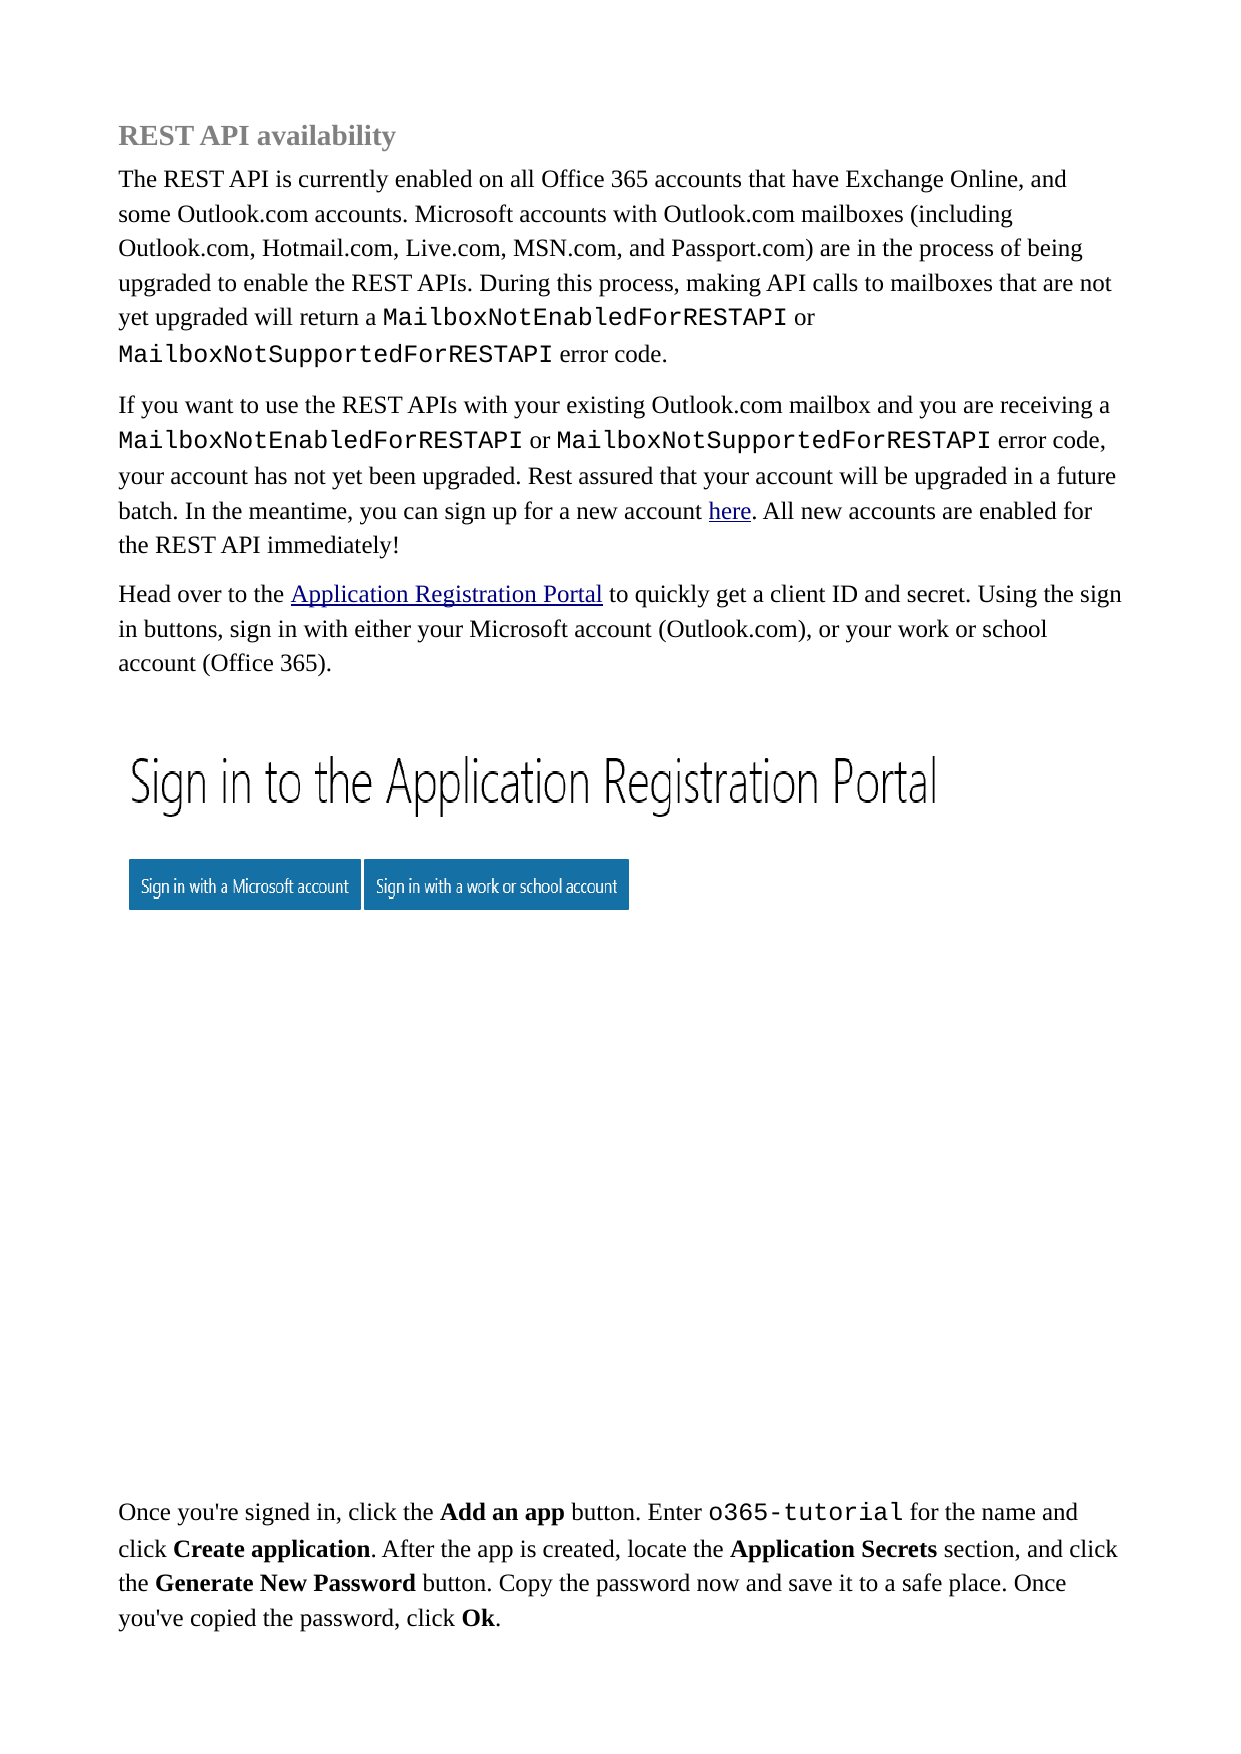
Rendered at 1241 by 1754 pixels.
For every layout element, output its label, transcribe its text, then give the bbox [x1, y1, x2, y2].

text Once you're signed in, click the Add an app button. Enter o365-tutorial for the name and click Create application. After the app is created, locate the Application Secrets section, and click the Generate New Password button. Copy the password now and save it to a safe place. Once you've copied the password, click Ok. [118, 1497, 1122, 1631]
text The REST API is currently enabled on all Office 365 accounts that have Exchange Online, and some Outlook.com accounts. Microsoft accounts with Outlook.com mailboxes (including Outlook.com, Hotmail.com, Live.com, MSN.com, and Passport.com) are in the process of being upgraded to enable the REST APIs. During this process, making API calls to mailboxes that are not yet upgraded will return a MailboxNotEnabledForRESTAPI or MailboxNotSupportedForRESTAPI error code. [118, 164, 1122, 369]
text If you want to use the REST APIs with your existing Outlook.com mailbox and you are receiving a MailboxNotEnabledForRESTAPI or MailboxNotSupportedForRESTAPI error code, your account has not yet been upgraded. Rest assured that your account will be upgraded in a future batch. In the meantime, you can sign up for a new account here. All new accounts are enabled for the REST API immediately! [118, 390, 1122, 559]
subtitle REST API availability [118, 118, 1122, 152]
text Head over to the Application Registration Portal to quickly get a client ID and secret. Using the sign in buttons, sign in with either your Microsoft account (Outlook.com), or your work or school account (Office 365). [118, 579, 1122, 677]
picture [118, 697, 987, 941]
